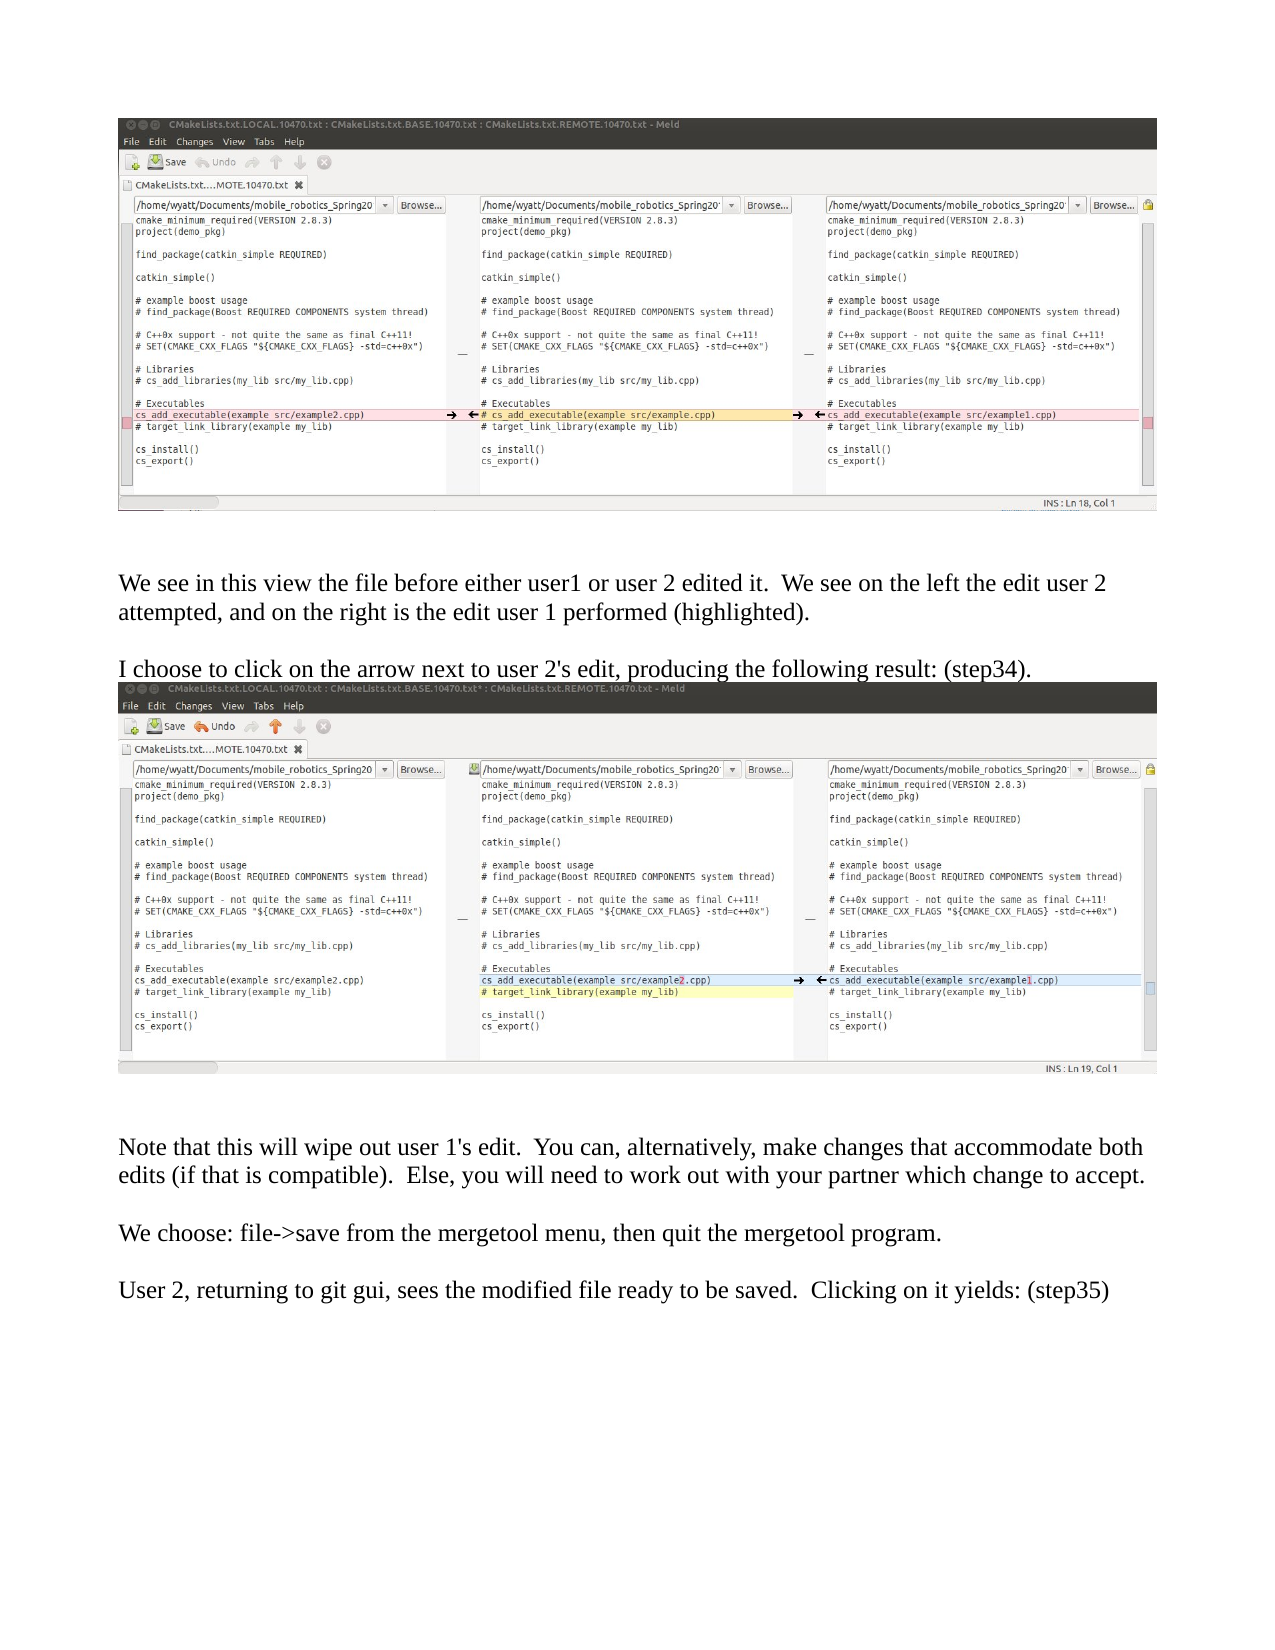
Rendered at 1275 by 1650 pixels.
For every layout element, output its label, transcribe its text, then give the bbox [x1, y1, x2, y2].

picture [118, 682, 1157, 1074]
picture [118, 118, 1157, 511]
text I choose to click on the arrow next to user 2's edit, producing the following result: (step34). [118, 654, 1157, 682]
text We see in this view the file before either user1 or user 2 edited it. We see on the left the edit user 2 attempted, and on the right is the edit user 1 performed (highlighted). [118, 568, 1157, 625]
text Note that this will wipe out user 1's edit. You can, alternatively, make changes that accommodate both edits (if that is compatible). Else, you will need to work out with your partner which change to accept. [118, 1132, 1157, 1189]
text We choose: file->save from the mergetool menu, then quit the mergetool program. [118, 1218, 1157, 1247]
text User 2, returning to git gui, sees the modified file ready to be saved. Clicking on it yields: (step35) [118, 1275, 1157, 1304]
